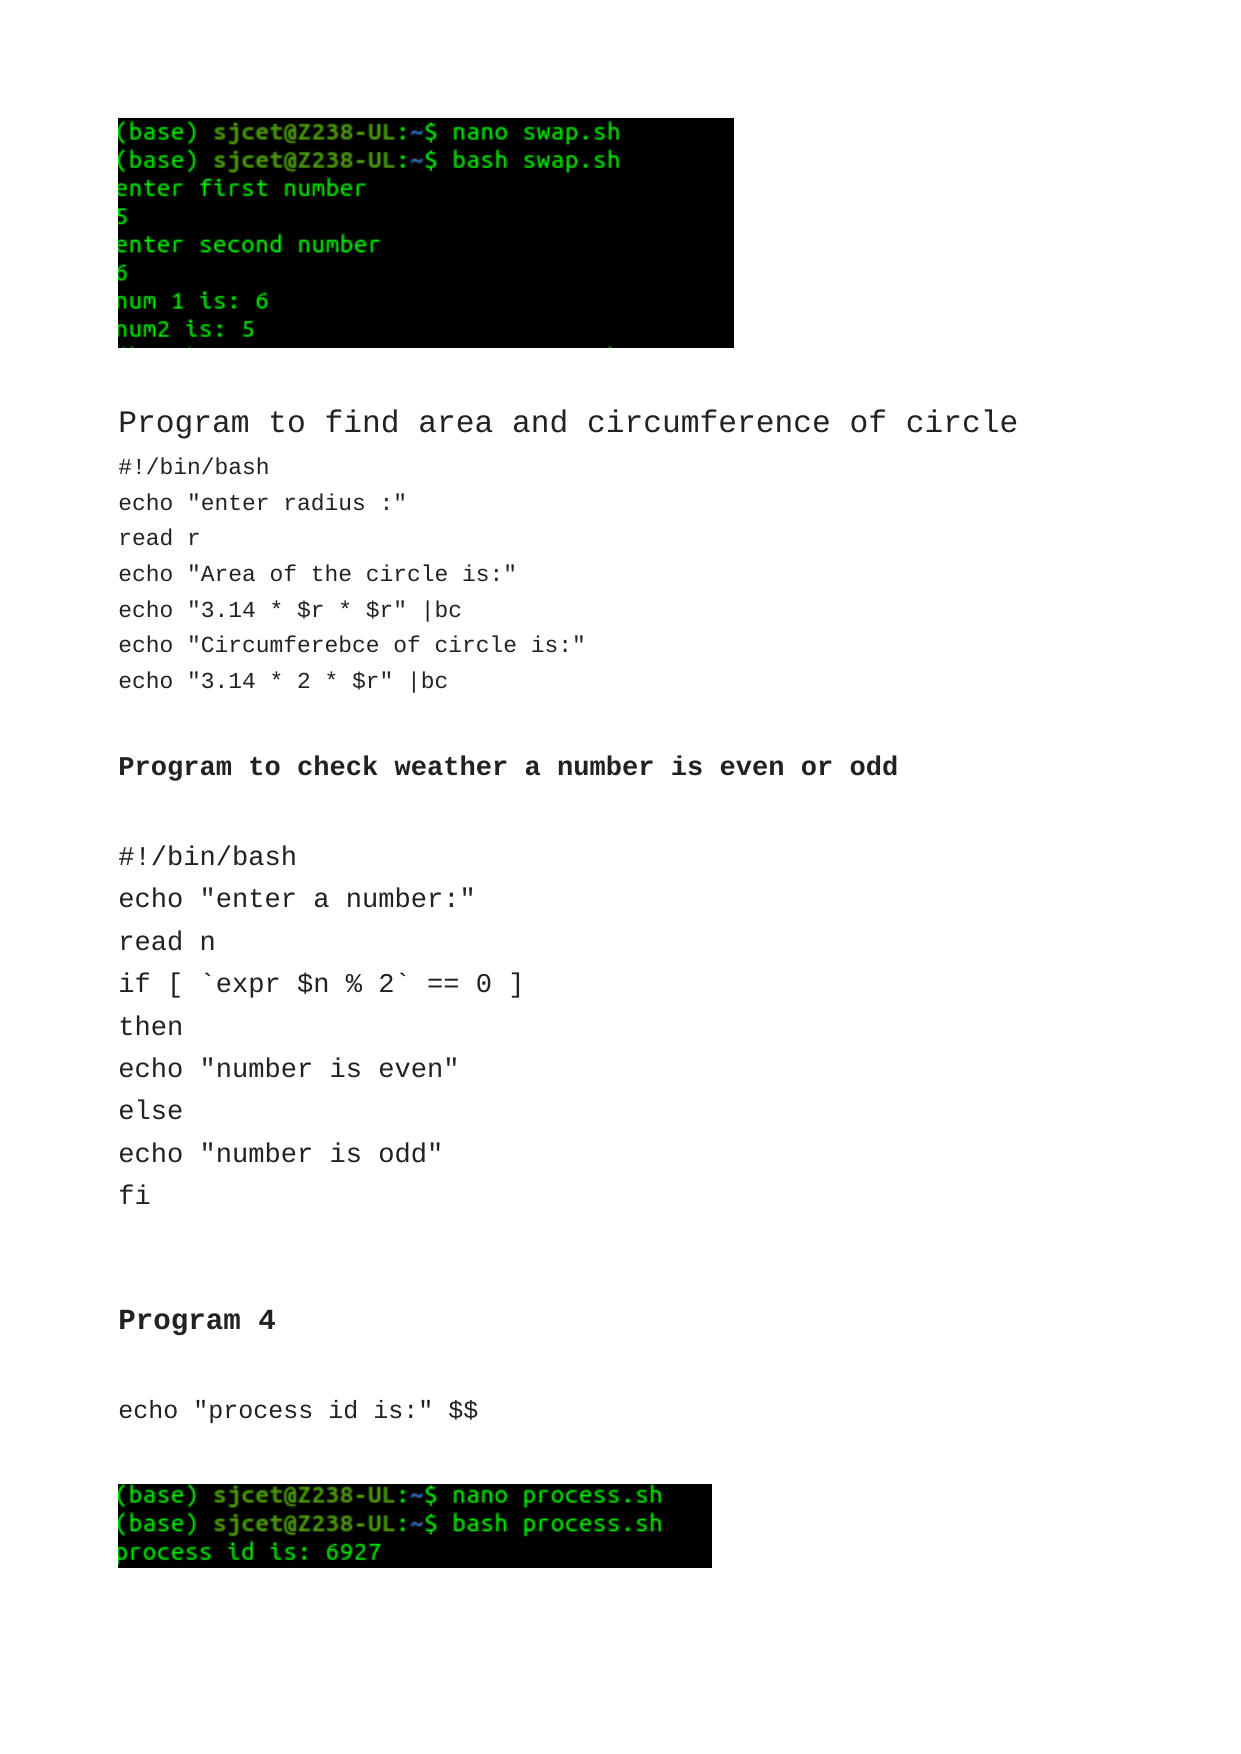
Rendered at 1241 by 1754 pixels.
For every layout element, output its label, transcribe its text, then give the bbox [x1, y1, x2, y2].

picture [118, 1484, 712, 1568]
text #!/bin/bash [118, 455, 1122, 481]
text #!/bin/bash [118, 843, 1122, 873]
text echo "enter a number:" [118, 885, 1122, 916]
text echo "number is odd" [118, 1139, 1122, 1170]
text Program to check weather a number is even or odd [118, 753, 1122, 783]
text Program 4 [118, 1305, 1122, 1338]
text echo "process id is:" $$ [118, 1398, 1122, 1426]
text echo "Area of the circle is:" [118, 562, 1122, 588]
text Program to find area and circumference of circle [118, 406, 1122, 442]
text echo "number is even" [118, 1055, 1122, 1086]
text else [118, 1097, 1122, 1128]
text read n [118, 928, 1122, 958]
text echo "enter radius :" [118, 491, 1122, 517]
text echo "Circumferebce of circle is:" [118, 634, 1122, 660]
text echo "3.14 * 2 * $r" |bc [118, 669, 1122, 695]
text if [ `expr $n % 2` == 0 ] [118, 970, 1122, 1001]
picture [118, 118, 734, 348]
text fi [118, 1182, 1122, 1213]
text read r [118, 527, 1122, 552]
text then [118, 1012, 1122, 1043]
text echo "3.14 * $r * $r" |bc [118, 598, 1122, 624]
